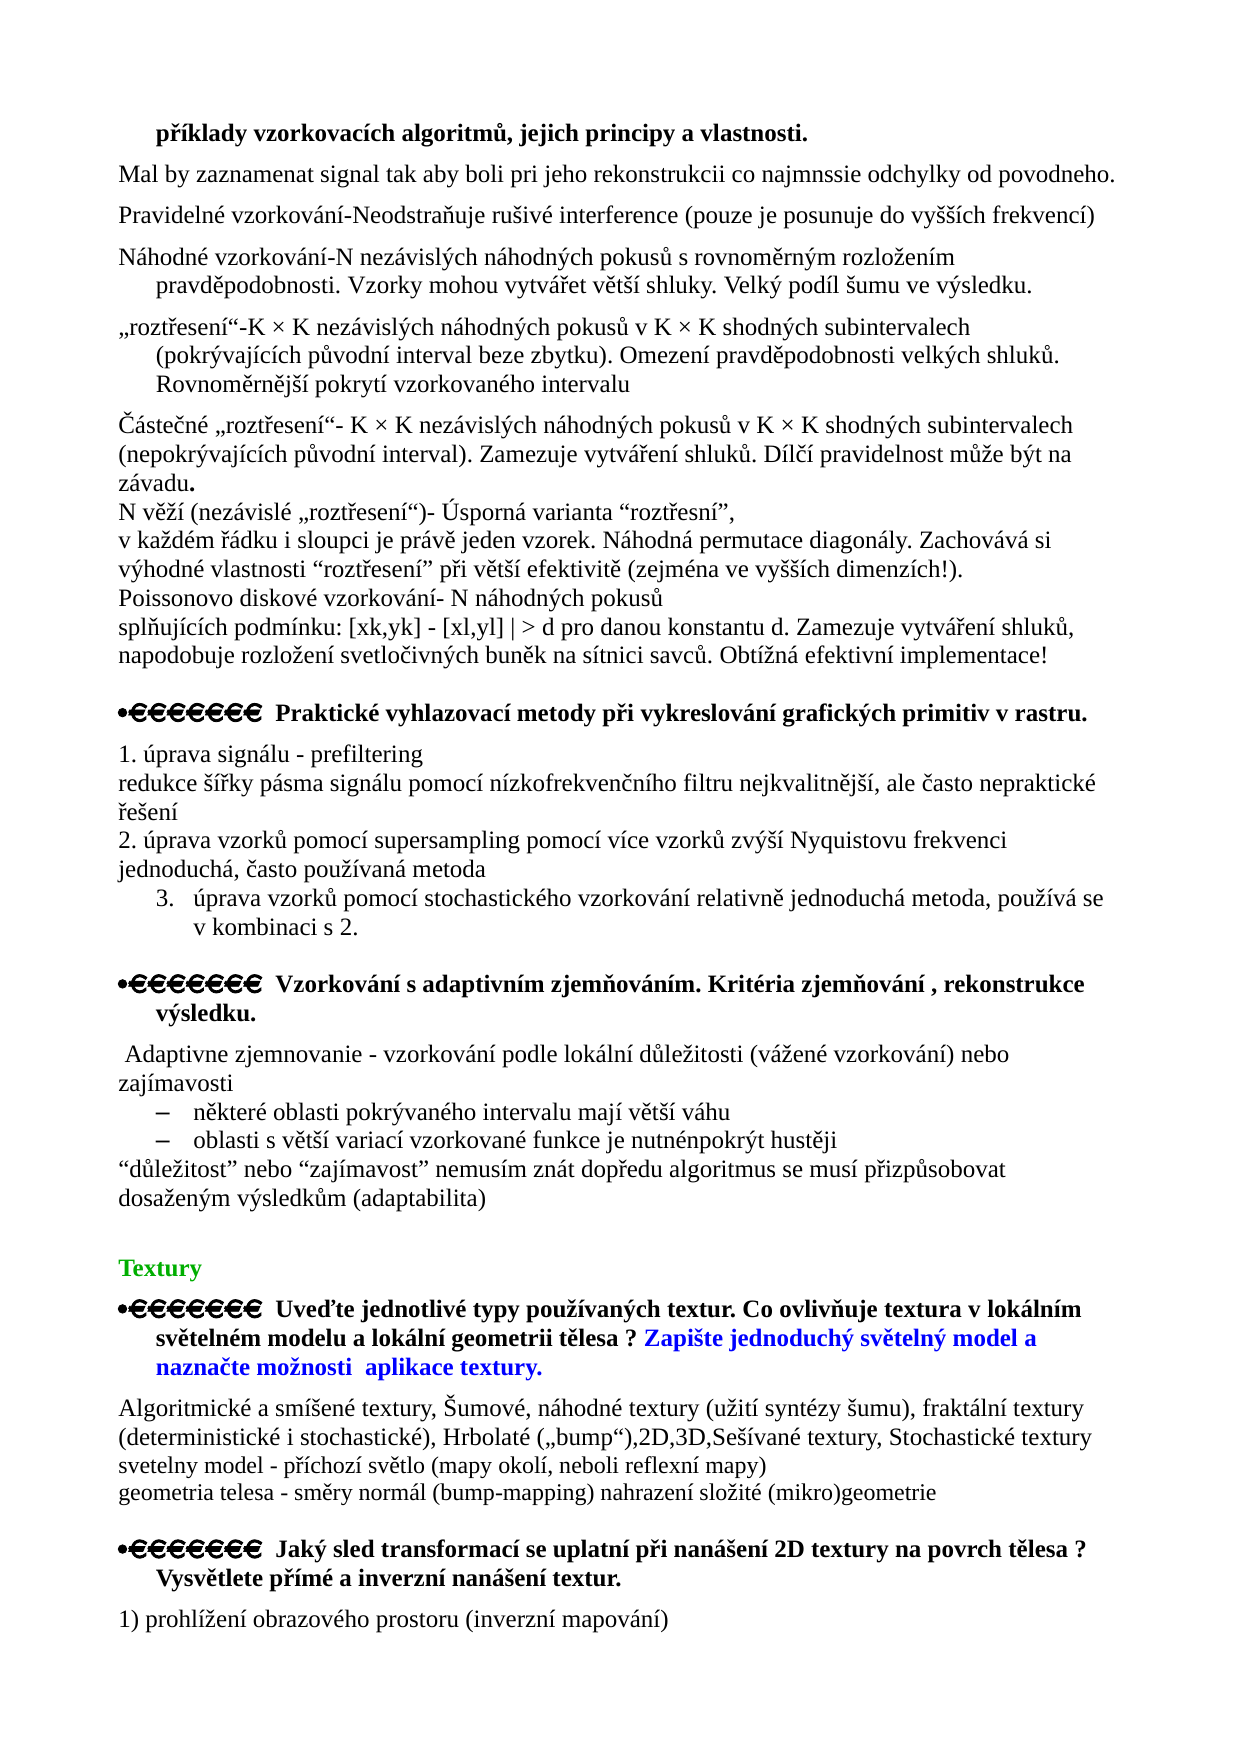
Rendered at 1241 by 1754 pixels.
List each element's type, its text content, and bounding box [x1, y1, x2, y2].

list úprava vzorků pomocí stochastického vzorkování relativně jednoduchá metoda, používá se v kombinaci s 2. [156, 883, 1122, 941]
text Pravidelné vzorkování-Neodstraňuje rušivé interference (pouze je posunuje do vyšších frekvencí) [118, 201, 1122, 229]
list oblasti s větší variací vzorkované funkce je nutnénpokrýt hustěji [156, 1126, 1122, 1154]
text svetelny model - příchozí světlo (mapy okolí, neboli reflexní mapy) [118, 1451, 1122, 1478]
text Mal by zaznamenat signal tak aby boli pri jeho rekonstrukcii co najmnssie odchylky od povodneho. [118, 159, 1122, 188]
text splňujících podmínku: [xk,yk] - [xl,yl] | > d pro danou konstantu d. Zamezuje vytváření shluků, napodobuje rozložení svetločivných buněk na sítnici savců. Obtížná efektivní implementace! [118, 612, 1122, 669]
text “důležitost” nebo “zajímavost” nemusím znát dopředu algoritmus se musí přizpůsobovat dosaženým výsledkům (adaptabilita) [118, 1154, 1122, 1212]
text N věží (nezávislé „roztřesení“)- Úsporná varianta “roztřesní”, [118, 497, 1122, 526]
text 1) prohlížení obrazového prostoru (inverzní mapování) [118, 1604, 1122, 1633]
text „roztřesení“-K × K nezávislých náhodných pokusů v K × K shodných subintervalech (pokrývajících původní interval beze zbytku). Omezení pravděpodobnosti velkých shluků. Rovnoměrnější pokrytí vzorkovaného intervalu [118, 312, 1122, 398]
text Textury [118, 1253, 1122, 1282]
text 2. úprava vzorků pomocí supersampling pomocí více vzorků zvýší Nyquistovu frekvenci jednoduchá, často používaná metoda [118, 826, 1122, 883]
text Náhodné vzorkování-N nezávislých náhodných pokusů s rovnoměrným rozložením pravděpodobnosti. Vzorky mohou vytvářet větší shluky. Velký podíl šumu ve výsledku. [118, 242, 1122, 299]
text v každém řádku i sloupci je právě jeden vzorek. Náhodná permutace diagonály. Zachovává si výhodné vlastnosti “roztřesení” při větší efektivitě (zejména ve vyšších dimenzích!). [118, 526, 1122, 583]
text příklady vzorkovacích algoritmů, jejich principy a vlastnosti. [118, 118, 1122, 147]
text geometria telesa - směry normál (bump-mapping) nahrazení složité (mikro)geometrie [118, 1478, 1122, 1506]
text · Jaký sled transformací se uplatní při nanášení 2D textury na povrch tělesa ? Vysvětlete přímé a inverzní nanášení textur. [118, 1534, 1122, 1592]
text · Vzorkování s adaptivním zjemňováním. Kritéria zjemňování , rekonstrukce výsledku. [118, 969, 1122, 1027]
text · Uveďte jednotlivé typy používaných textur. Co ovlivňuje textura v lokálním světelném modelu a lokální geometrii tělesa ? Zapište jednoduchý světelný model a naznačte možnosti aplikace textury. [118, 1294, 1122, 1381]
text redukce šířky pásma signálu pomocí nízkofrekvenčního filtru nejkvalitnější, ale často nepraktické řešení [118, 768, 1122, 826]
text Poissonovo diskové vzorkování- N náhodných pokusů [118, 583, 1122, 612]
text Částečné „roztřesení“- K × K nezávislých náhodných pokusů v K × K shodných subintervalech (nepokrývajících původní interval). Zamezuje vytváření shluků. Dílčí pravidelnost může být na závadu. [118, 411, 1122, 497]
text · Praktické vyhlazovací metody při vykreslování grafických primitiv v rastru. [118, 698, 1122, 727]
list některé oblasti pokrývaného intervalu mají větší váhu [156, 1097, 1122, 1126]
text Algoritmické a smíšené textury, Šumové, náhodné textury (užití syntézy šumu), fraktální textury (deterministické i stochastické), Hrbolaté („bump“),2D,3D,Sešívané textury, Stochastické textury [118, 1393, 1122, 1451]
text Adaptivne zjemnovanie - vzorkování podle lokální důležitosti (vážené vzorkování) nebo zajímavosti [118, 1039, 1122, 1097]
text 1. úprava signálu - prefiltering [118, 739, 1122, 768]
